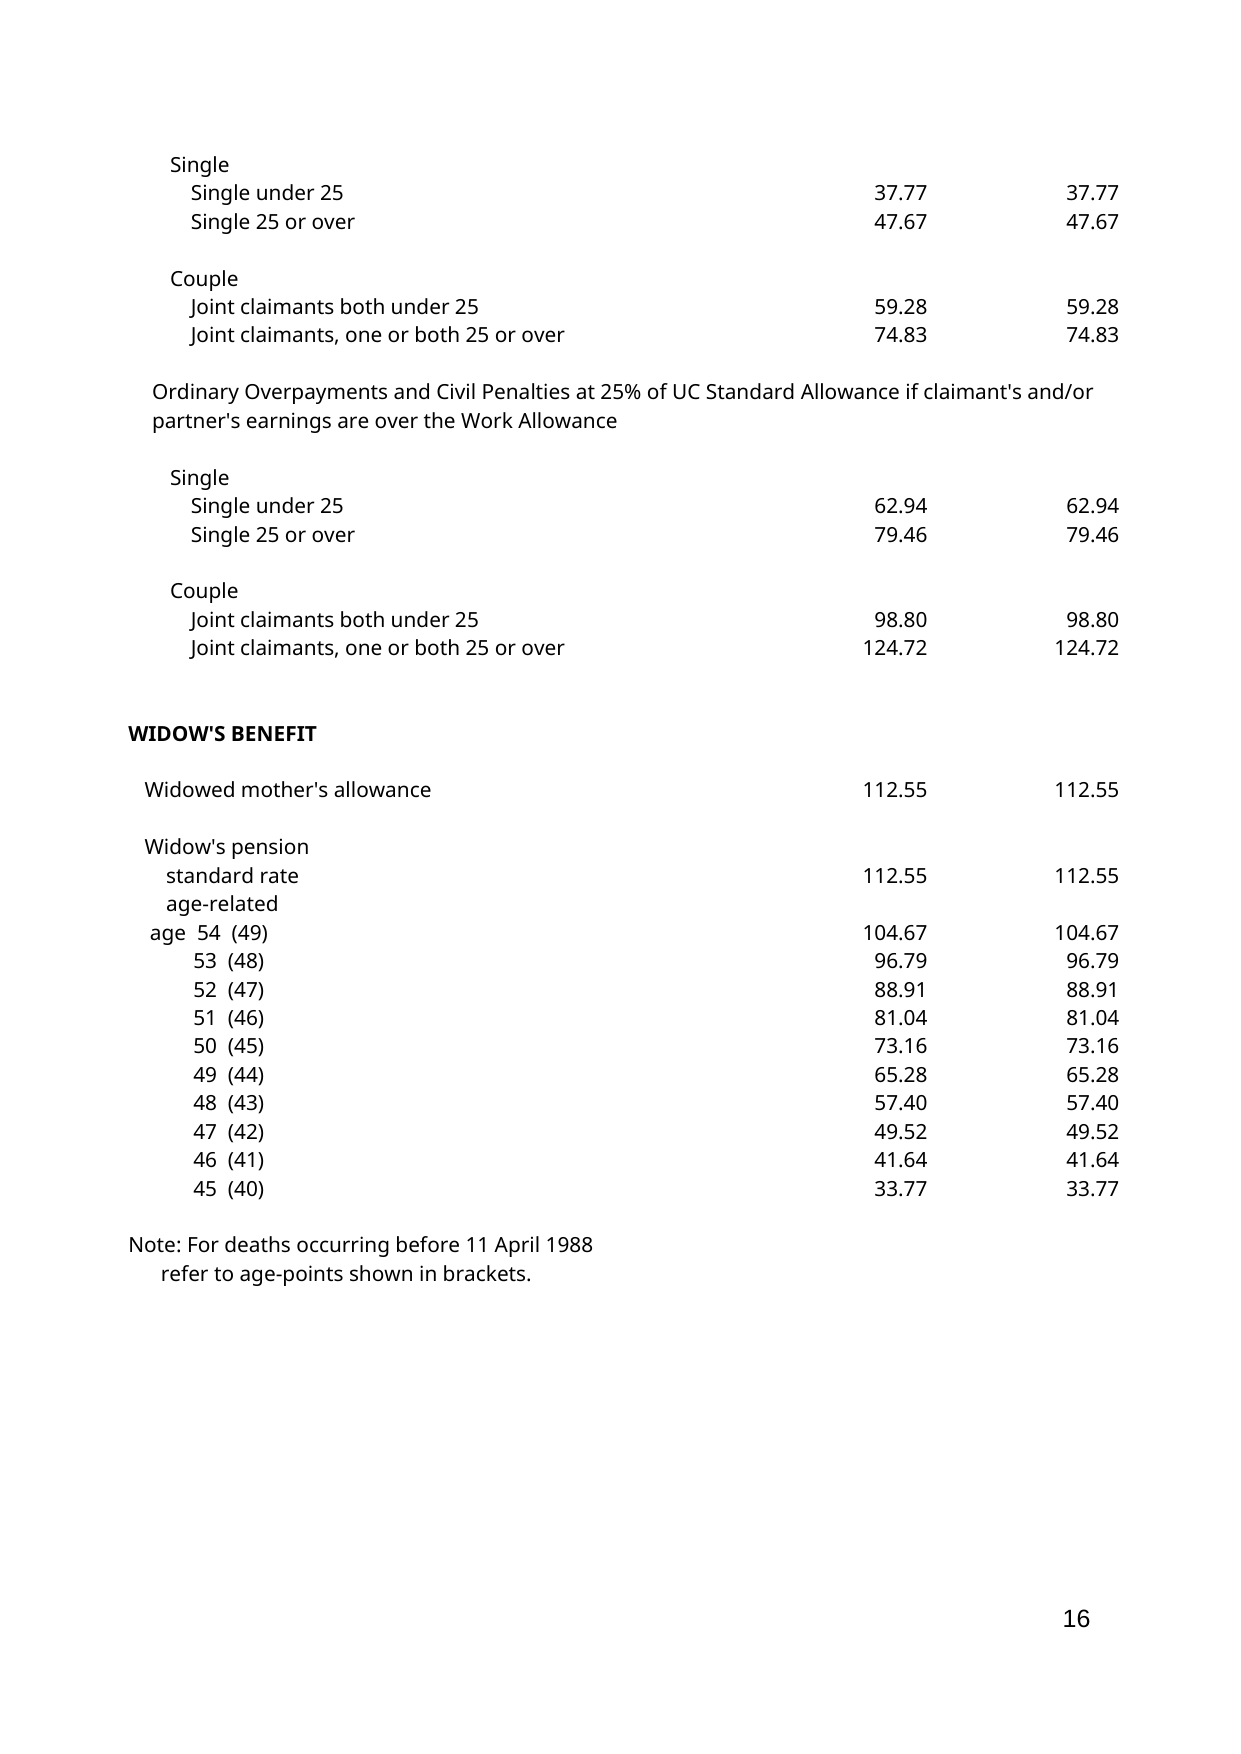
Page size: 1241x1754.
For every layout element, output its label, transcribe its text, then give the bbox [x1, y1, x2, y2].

table_cell age-related [117, 889, 752, 918]
table_cell 73.16 [752, 1032, 944, 1060]
table_cell Joint claimants both under 25 [117, 292, 752, 321]
table_cell [752, 235, 944, 264]
table_cell 96.79 [944, 946, 1136, 975]
table_cell [117, 434, 752, 463]
table_cell [944, 463, 1136, 491]
table_cell Joint claimants, one or both 25 or over [117, 634, 752, 662]
table_cell [944, 1202, 1136, 1231]
table_cell Single 25 or over [117, 520, 752, 548]
table_cell standard rate [117, 861, 752, 889]
table_cell 81.04 [944, 1003, 1136, 1032]
table_cell Single under 25 [117, 179, 752, 207]
table_cell 112.55 [944, 861, 1136, 889]
table_cell [944, 349, 1136, 377]
table_cell [752, 1259, 944, 1287]
table_cell [117, 235, 752, 264]
table_cell 112.55 [944, 776, 1136, 804]
table_cell [752, 719, 944, 747]
table_cell 52 (47) [117, 975, 752, 1003]
table_cell 112.55 [752, 861, 944, 889]
table_cell [944, 889, 1136, 918]
table_cell Single [117, 150, 752, 178]
table_cell 65.28 [752, 1060, 944, 1088]
table_cell 48 (43) [117, 1089, 752, 1117]
table_cell 37.77 [752, 179, 944, 207]
table_cell 79.46 [752, 520, 944, 548]
table_cell 49.52 [752, 1117, 944, 1145]
table_cell [944, 235, 1136, 264]
table_cell 47 (42) [117, 1117, 752, 1145]
table_cell 47.67 [752, 207, 944, 235]
table_cell 73.16 [944, 1032, 1136, 1060]
table_cell [752, 548, 944, 577]
table_cell 98.80 [752, 605, 944, 633]
table_cell [752, 264, 944, 292]
table_cell 124.72 [752, 634, 944, 662]
table_cell [117, 548, 752, 577]
table_cell 57.40 [752, 1089, 944, 1117]
table_cell WIDOW'S BENEFIT [117, 719, 752, 747]
table_cell [752, 889, 944, 918]
table_cell [944, 833, 1136, 861]
table_cell [944, 577, 1136, 605]
table_cell 88.91 [752, 975, 944, 1003]
table_cell [752, 747, 944, 776]
table_cell 104.67 [944, 918, 1136, 946]
table_cell 62.94 [752, 491, 944, 520]
table_cell 62.94 [944, 491, 1136, 520]
table_cell [117, 804, 752, 832]
table_cell 41.64 [944, 1145, 1136, 1174]
table_cell [117, 747, 752, 776]
table_cell Joint claimants both under 25 [117, 605, 752, 633]
table_cell [752, 463, 944, 491]
table_cell [944, 662, 1136, 690]
table_cell 124.72 [944, 634, 1136, 662]
table_cell [944, 150, 1136, 178]
table_cell 79.46 [944, 520, 1136, 548]
table_cell Single 25 or over [117, 207, 752, 235]
table_cell [944, 1259, 1136, 1287]
table_cell 57.40 [944, 1089, 1136, 1117]
table_cell [944, 434, 1136, 463]
table_cell 33.77 [944, 1174, 1136, 1202]
table_cell 104.67 [752, 918, 944, 946]
table_cell 74.83 [944, 321, 1136, 349]
table_cell [117, 690, 752, 719]
table_cell 33.77 [752, 1174, 944, 1202]
table_cell [944, 719, 1136, 747]
table_cell Single under 25 [117, 491, 752, 520]
table_cell 50 (45) [117, 1032, 752, 1060]
table_cell 96.79 [752, 946, 944, 975]
table_cell 41.64 [752, 1145, 944, 1174]
table_cell [752, 662, 944, 690]
table_cell 53 (48) [117, 946, 752, 975]
table_cell [944, 747, 1136, 776]
table_cell [752, 577, 944, 605]
table_cell [752, 150, 944, 178]
table_cell [117, 349, 752, 377]
table_cell age 54 (49) [117, 918, 752, 946]
table_cell 88.91 [944, 975, 1136, 1003]
table_cell [752, 434, 944, 463]
table_cell [752, 804, 944, 832]
table_cell [944, 804, 1136, 832]
table_cell Note: For deaths occurring before 11 April 1988 [117, 1231, 752, 1259]
table_cell [752, 1231, 944, 1259]
table_cell refer to age-points shown in brackets. [117, 1259, 752, 1287]
table_cell 59.28 [944, 292, 1136, 321]
table_cell [944, 548, 1136, 577]
table_cell 65.28 [944, 1060, 1136, 1088]
table_cell [752, 349, 944, 377]
table_cell 81.04 [752, 1003, 944, 1032]
table_cell Widow's pension [117, 833, 752, 861]
table_cell Couple [117, 264, 752, 292]
table_cell [944, 1231, 1136, 1259]
table_cell Joint claimants, one or both 25 or over [117, 321, 752, 349]
table_cell Couple [117, 577, 752, 605]
table_cell Ordinary Overpayments and Civil Penalties at 25% of UC Standard Allowance if claimant's and/or partner's earnings are over the Work Allowance [117, 378, 1136, 434]
table_cell [944, 264, 1136, 292]
table_cell [944, 690, 1136, 719]
table_cell [117, 662, 752, 690]
table_cell 46 (41) [117, 1145, 752, 1174]
table_cell 74.83 [752, 321, 944, 349]
table_cell 59.28 [752, 292, 944, 321]
table_cell 98.80 [944, 605, 1136, 633]
table_cell 37.77 [944, 179, 1136, 207]
table_cell 51 (46) [117, 1003, 752, 1032]
table_cell [117, 1202, 752, 1231]
table_cell 45 (40) [117, 1174, 752, 1202]
table_cell [752, 833, 944, 861]
table_cell [752, 1202, 944, 1231]
table_cell 47.67 [944, 207, 1136, 235]
table_cell 49 (44) [117, 1060, 752, 1088]
table_cell 49.52 [944, 1117, 1136, 1145]
table_cell Widowed mother's allowance [117, 776, 752, 804]
table_cell Single [117, 463, 752, 491]
table_cell [752, 690, 944, 719]
table_cell 112.55 [752, 776, 944, 804]
